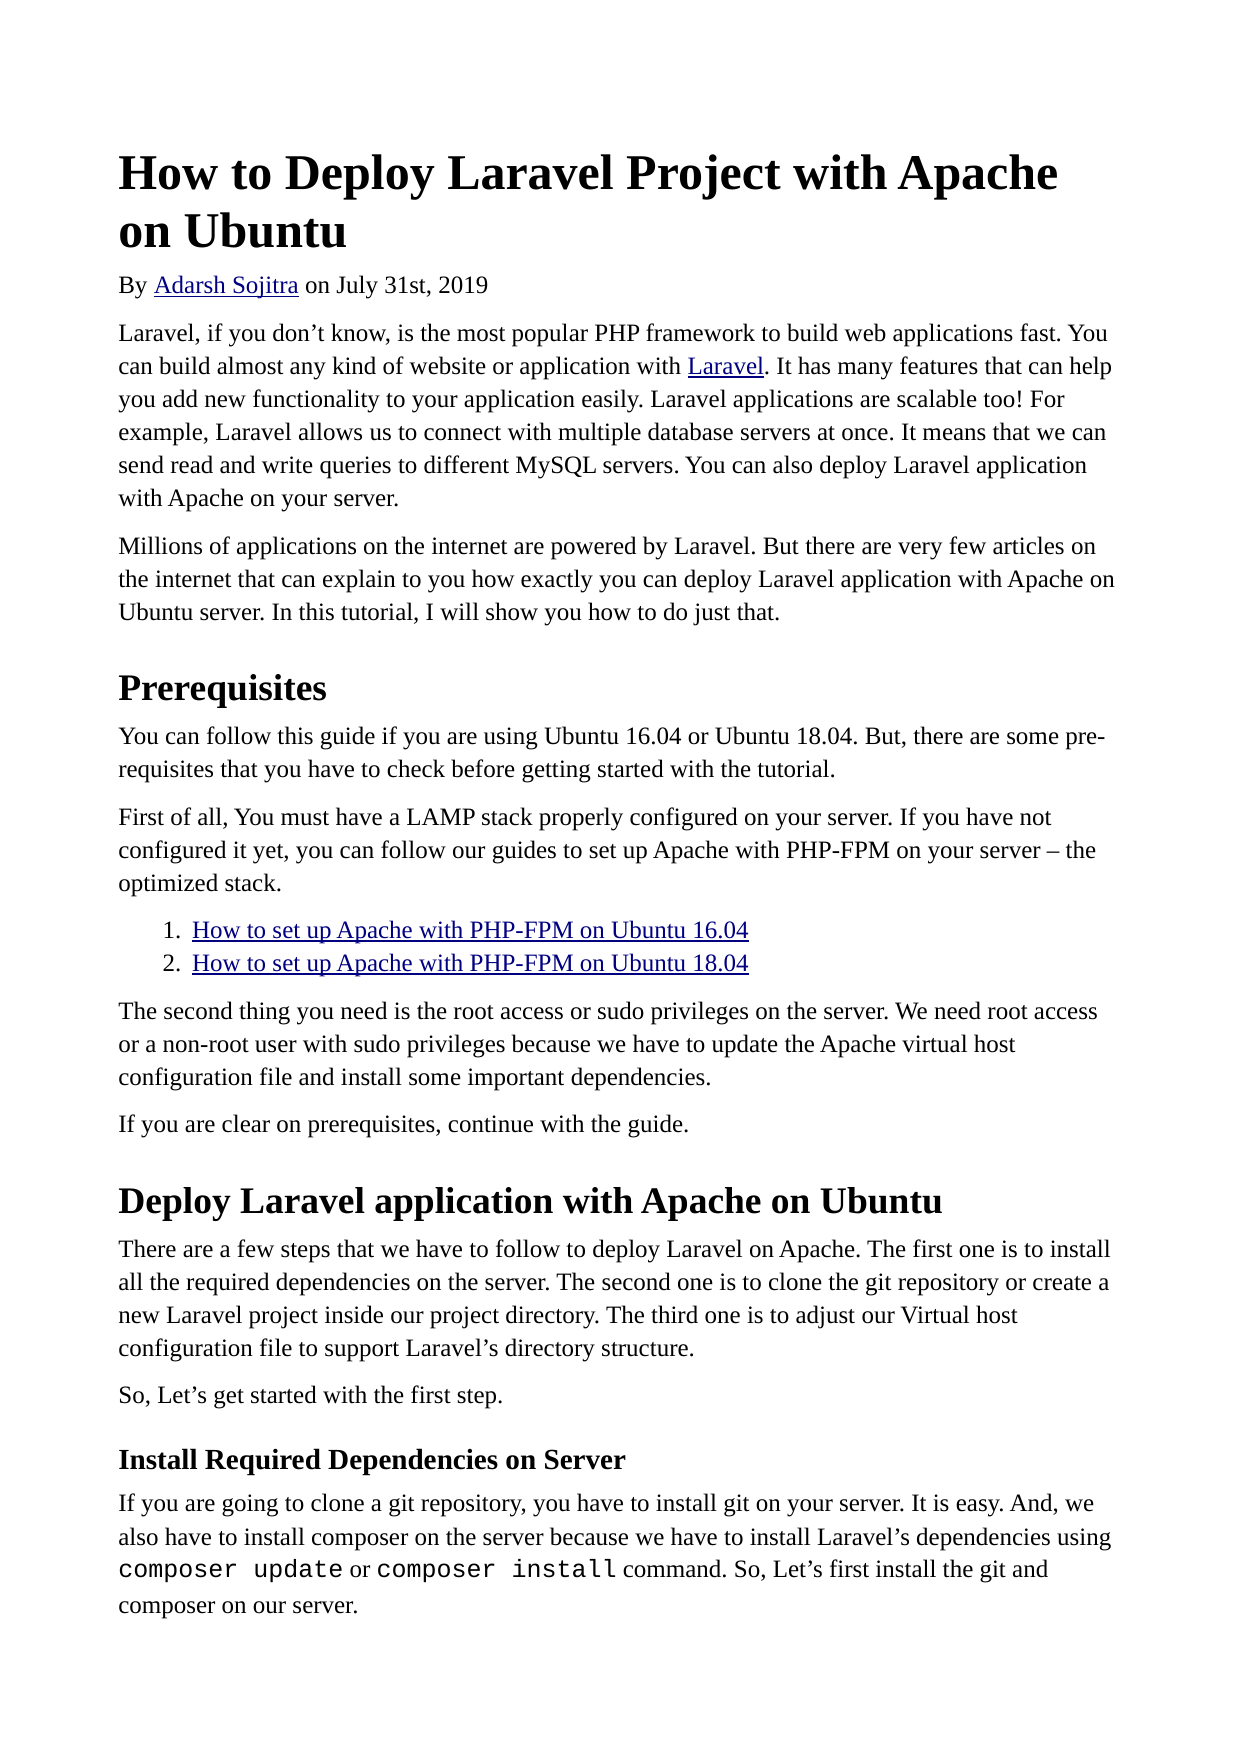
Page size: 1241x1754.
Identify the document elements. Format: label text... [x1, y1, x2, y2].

subtitle Deploy Laravel application with Apache on Ubuntu [118, 1178, 1122, 1221]
subtitle Prerequisites [118, 665, 1122, 708]
text There are a few steps that we have to follow to deploy Laravel on Apache. The first one is to install all the required dependencies on the server. The second one is to clone the git repository or create a new Laravel project inside our project directory. The third one is to adjust our Virtual host configuration file to support Laravel’s directory structure. [118, 1234, 1122, 1361]
text First of all, You must have a LAMP stack properly configured on your server. If you have not configured it yet, you can follow our guides to set up Apache with PHP-FPM on your server – the optimized stack. [118, 802, 1122, 896]
list How to set up Apache with PHP-FPM on Ubuntu 16.04 [162, 915, 1122, 944]
text If you are going to clone a git repository, you have to install git on your server. It is easy. And, we also have to install composer on the server because we have to install Laravel’s dependencies using composer update or composer install command. So, Let’s first install the git and composer on our server. [118, 1488, 1122, 1618]
list How to set up Apache with PHP-FPM on Ubuntu 18.04 [162, 948, 1122, 977]
text If you are clear on prerequisites, continue with the guide. [118, 1109, 1122, 1138]
subtitle How to Deploy Laravel Project with Apache on Ubuntu [118, 143, 1122, 258]
text Millions of applications on the internet are powered by Laravel. But there are very few articles on the internet that can explain to you how exactly you can deploy Laravel application with Apache on Ubuntu server. In this tutorial, I will show you how to do just that. [118, 531, 1122, 626]
text So, Let’s get started with the first step. [118, 1380, 1122, 1409]
text By Adarsh Sojitra on July 31st, 2019 [118, 271, 1122, 299]
subtitle Install Required Dependencies on Server [118, 1442, 1122, 1476]
text You can follow this guide if you are using Ubuntu 16.04 or Ubuntu 18.04. But, there are some pre-requisites that you have to check before getting started with the tutorial. [118, 721, 1122, 783]
text The second thing you need is the root access or sudo privileges on the server. We need root access or a non-root user with sudo privileges because we have to update the Apache virtual host configuration file and install some important dependencies. [118, 996, 1122, 1091]
text Laravel, if you don’t know, is the most popular PHP framework to build web applications fast. You can build almost any kind of website or application with Laravel. It has many features that can help you add new functionality to your application easily. Laravel applications are scalable too! For example, Laravel allows us to connect with multiple database servers at once. It means that we can send read and write queries to different MySQL servers. You can also deploy Laravel application with Apache on your server. [118, 318, 1122, 512]
